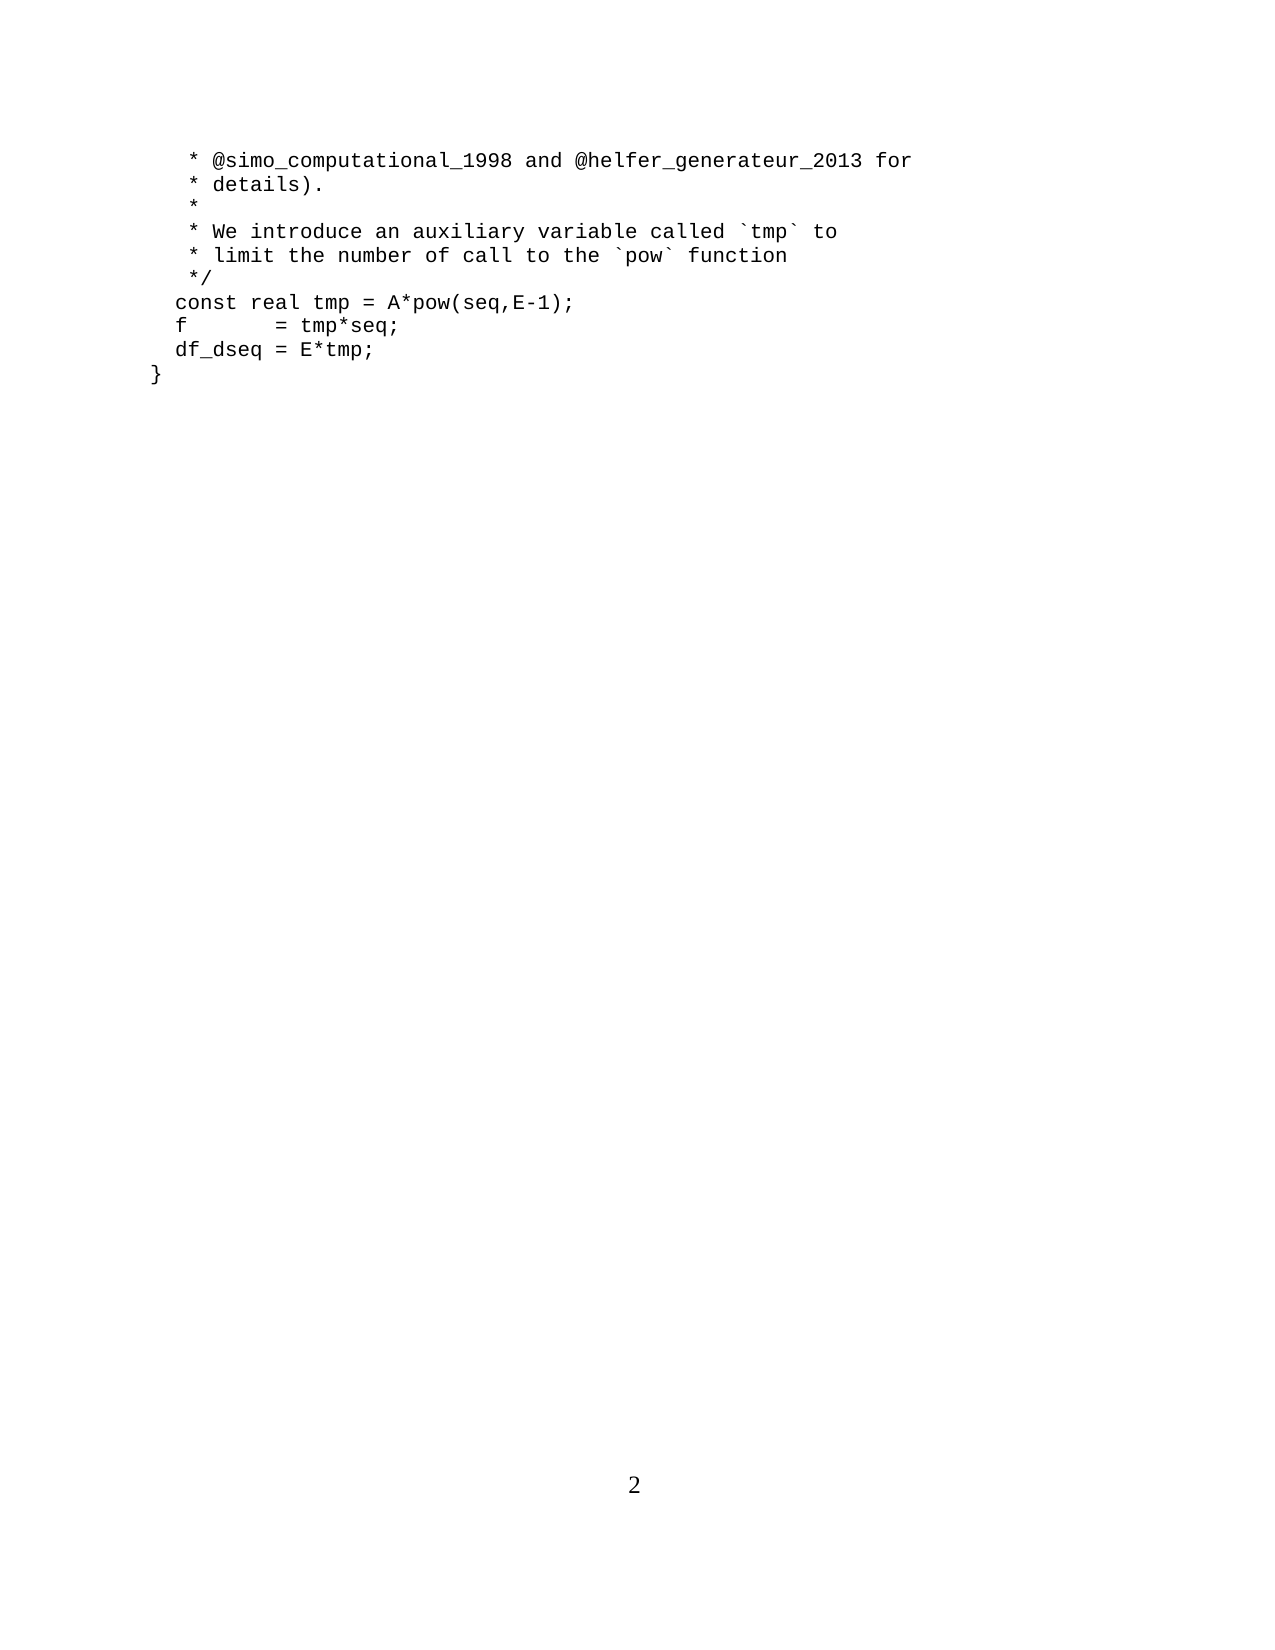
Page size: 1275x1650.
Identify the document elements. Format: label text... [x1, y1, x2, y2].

text df_dseq = E*tmp; [150, 339, 1125, 363]
text * limit the number of call to the `pow` function [150, 244, 1125, 268]
text */ [150, 268, 1125, 292]
text * details). [150, 174, 1125, 197]
text * @simo_computational_1998 and @helfer_generateur_2013 for [150, 150, 1125, 174]
text * We introduce an auxiliary variable called `tmp` to [150, 221, 1125, 244]
text } [150, 363, 1125, 386]
text * [150, 197, 1125, 221]
text f = tmp*seq; [150, 316, 1125, 339]
text const real tmp = A*pow(seq,E-1); [150, 292, 1125, 316]
